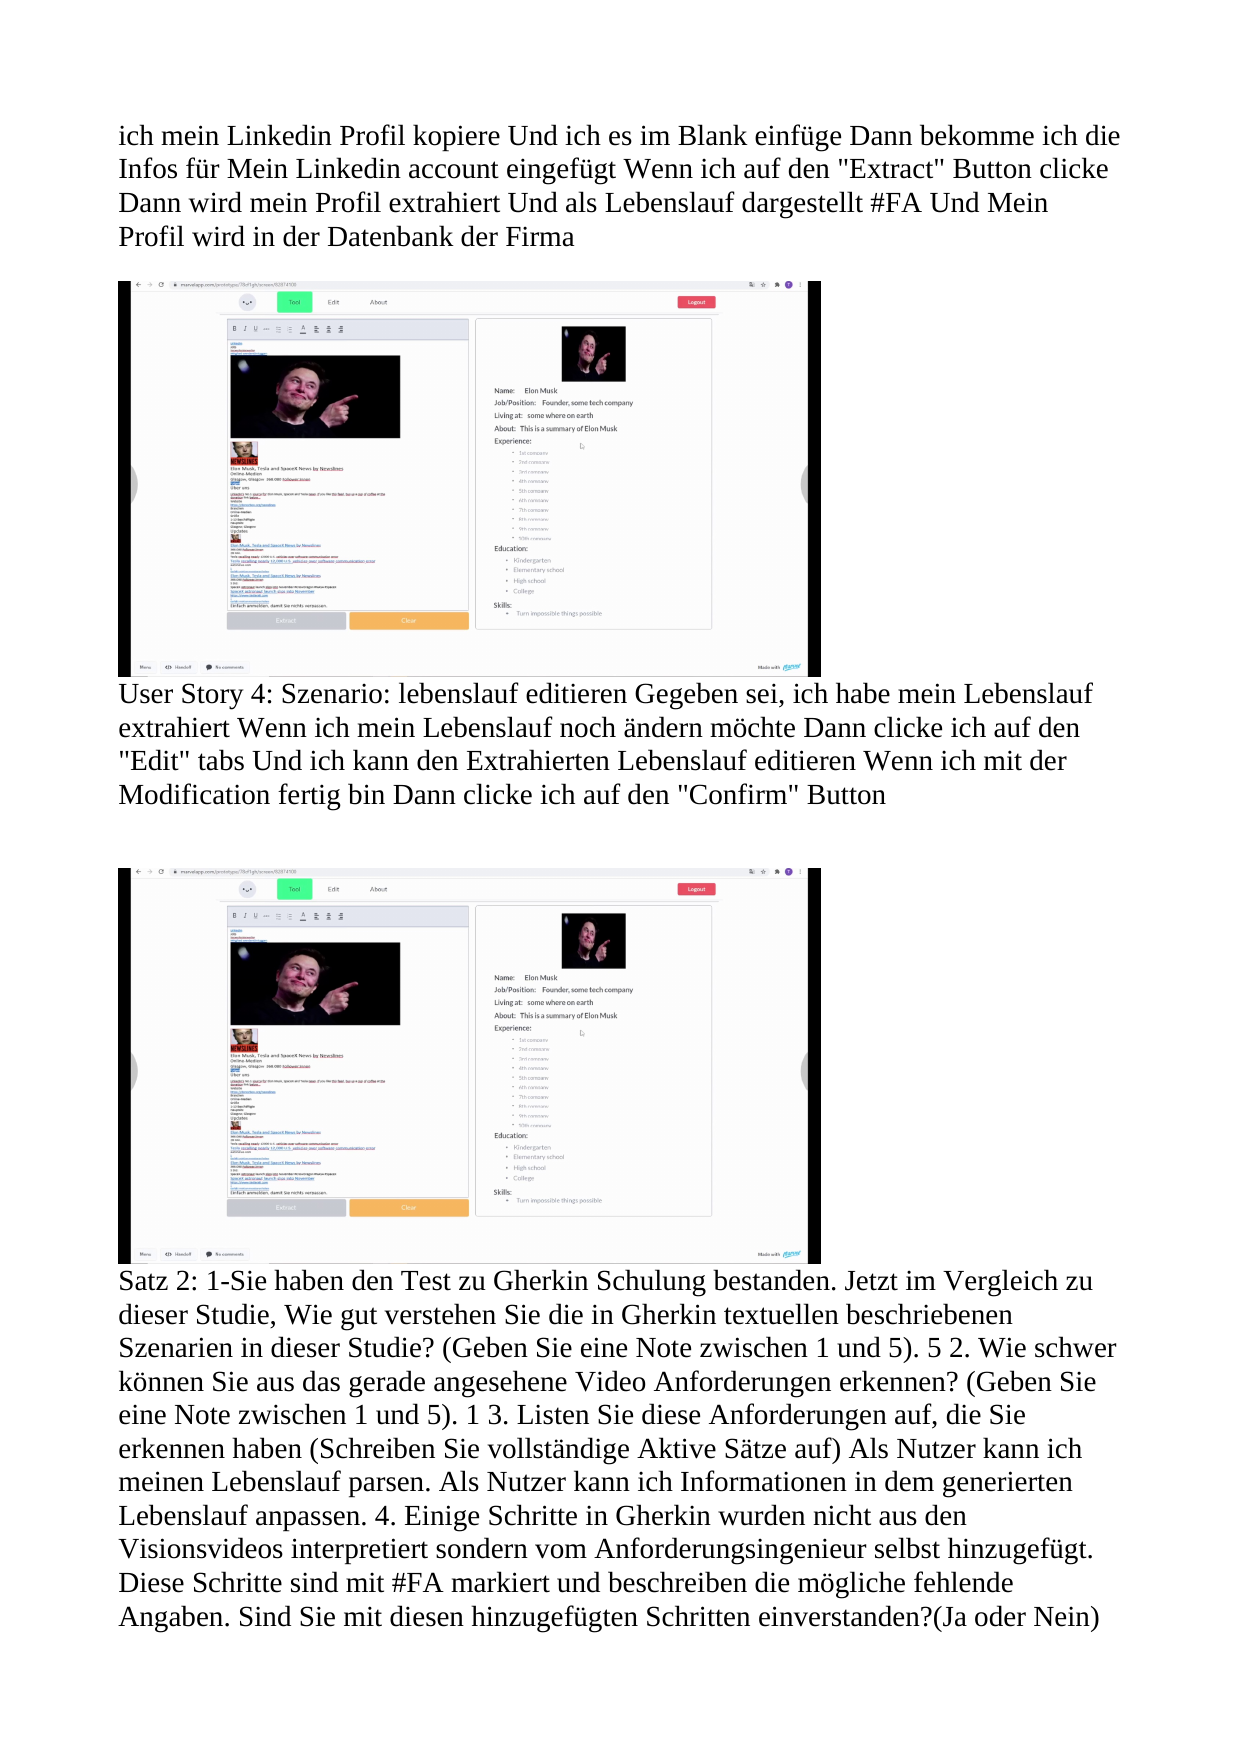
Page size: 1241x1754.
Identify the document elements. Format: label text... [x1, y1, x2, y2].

text ich mein Linkedin Profil kopiere Und ich es im Blank einfüge Dann bekomme ich die Infos für Mein Linkedin account eingefügt Wenn ich auf den "Extract" Button clicke Dann wird mein Profil extrahiert Und als Lebenslauf dargestellt #FA Und Mein Profil wird in der Datenbank der Firma [118, 118, 1122, 252]
picture [118, 281, 821, 677]
picture [118, 868, 821, 1264]
text User Story 4: Szenario: lebenslauf editieren Gegeben sei, ich habe mein Lebenslauf extrahiert Wenn ich mein Lebenslauf noch ändern möchte Dann clicke ich auf den "Edit" tabs Und ich kann den Extrahierten Lebenslauf editieren Wenn ich mit der Modification fertig bin Dann clicke ich auf den "Confirm" Button [118, 676, 1122, 811]
text Satz 2: 1-Sie haben den Test zu Gherkin Schulung bestanden. Jetzt im Vergleich zu dieser Studie, Wie gut verstehen Sie die in Gherkin textuellen beschriebenen Szenarien in dieser Studie? (Geben Sie eine Note zwischen 1 und 5). 5 2. Wie schwer können Sie aus das gerade angesehene Video Anforderungen erkennen? (Geben Sie eine Note zwischen 1 und 5). 1 3. Listen Sie diese Anforderungen auf, die Sie erkennen haben (Schreiben Sie vollständige Aktive Sätze auf) Als Nutzer kann ich meinen Lebenslauf parsen. Als Nutzer kann ich Informationen in dem generierten Lebenslauf anpassen. 4. Einige Schritte in Gherkin wurden nicht aus den Visionsvideos interpretiert sondern vom Anforderungsingenieur selbst hinzugefügt. Diese Schritte sind mit #FA markiert und beschreiben die mögliche fehlende Angaben. Sind Sie mit diesen hinzugefügten Schritten einverstanden?(Ja oder Nein) [118, 1263, 1122, 1632]
